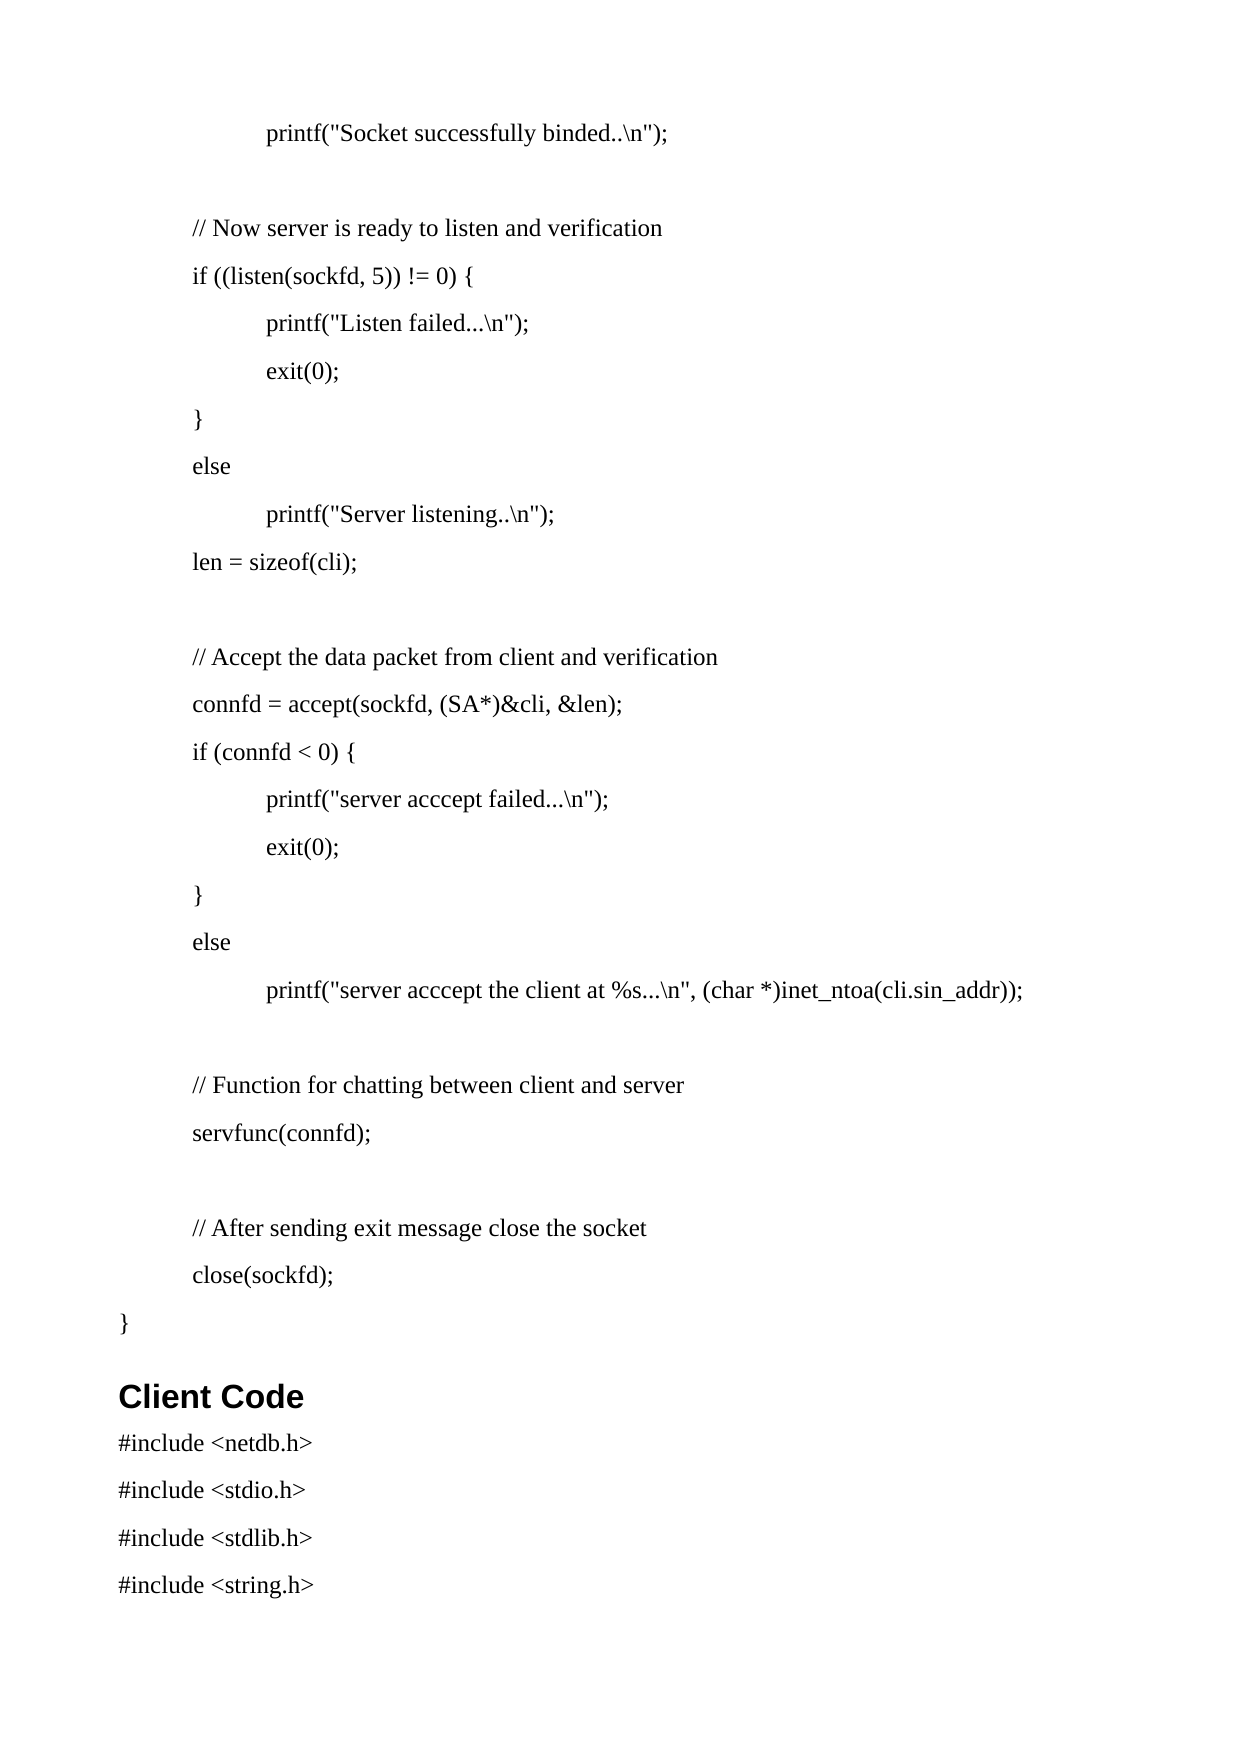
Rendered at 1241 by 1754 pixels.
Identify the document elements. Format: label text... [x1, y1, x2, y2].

text printf("Server listening..\n"); [118, 499, 1122, 528]
subtitle Client Code [118, 1377, 1122, 1415]
text // Accept the data packet from client and verification [118, 642, 1122, 671]
text #include <stdio.h> [118, 1475, 1122, 1504]
text close(sockfd); [118, 1261, 1122, 1289]
text else [118, 451, 1122, 480]
text printf("server acccept failed...\n"); [118, 784, 1122, 813]
text exit(0); [118, 832, 1122, 861]
text // After sending exit message close the socket [118, 1213, 1122, 1242]
text // Function for chatting between client and server [118, 1070, 1122, 1099]
text printf("server acccept the client at %s...\n", (char *)inet_ntoa(cli.sin_addr)); [118, 975, 1122, 1004]
text printf("Socket successfully binded..\n"); [118, 118, 1122, 147]
text } [118, 880, 1122, 908]
text #include <stdlib.h> [118, 1523, 1122, 1552]
text } [118, 1308, 1122, 1337]
text servfunc(connfd); [118, 1118, 1122, 1147]
text if ((listen(sockfd, 5)) != 0) { [118, 261, 1122, 290]
text printf("Listen failed...\n"); [118, 308, 1122, 337]
text else [118, 927, 1122, 956]
text } [118, 404, 1122, 432]
text exit(0); [118, 356, 1122, 385]
text #include <string.h> [118, 1571, 1122, 1599]
text // Now server is ready to listen and verification [118, 213, 1122, 242]
text if (connfd < 0) { [118, 737, 1122, 766]
text len = sizeof(cli); [118, 547, 1122, 575]
text connfd = accept(sockfd, (SA*)&cli, &len); [118, 689, 1122, 718]
text #include <netdb.h> [118, 1428, 1122, 1457]
